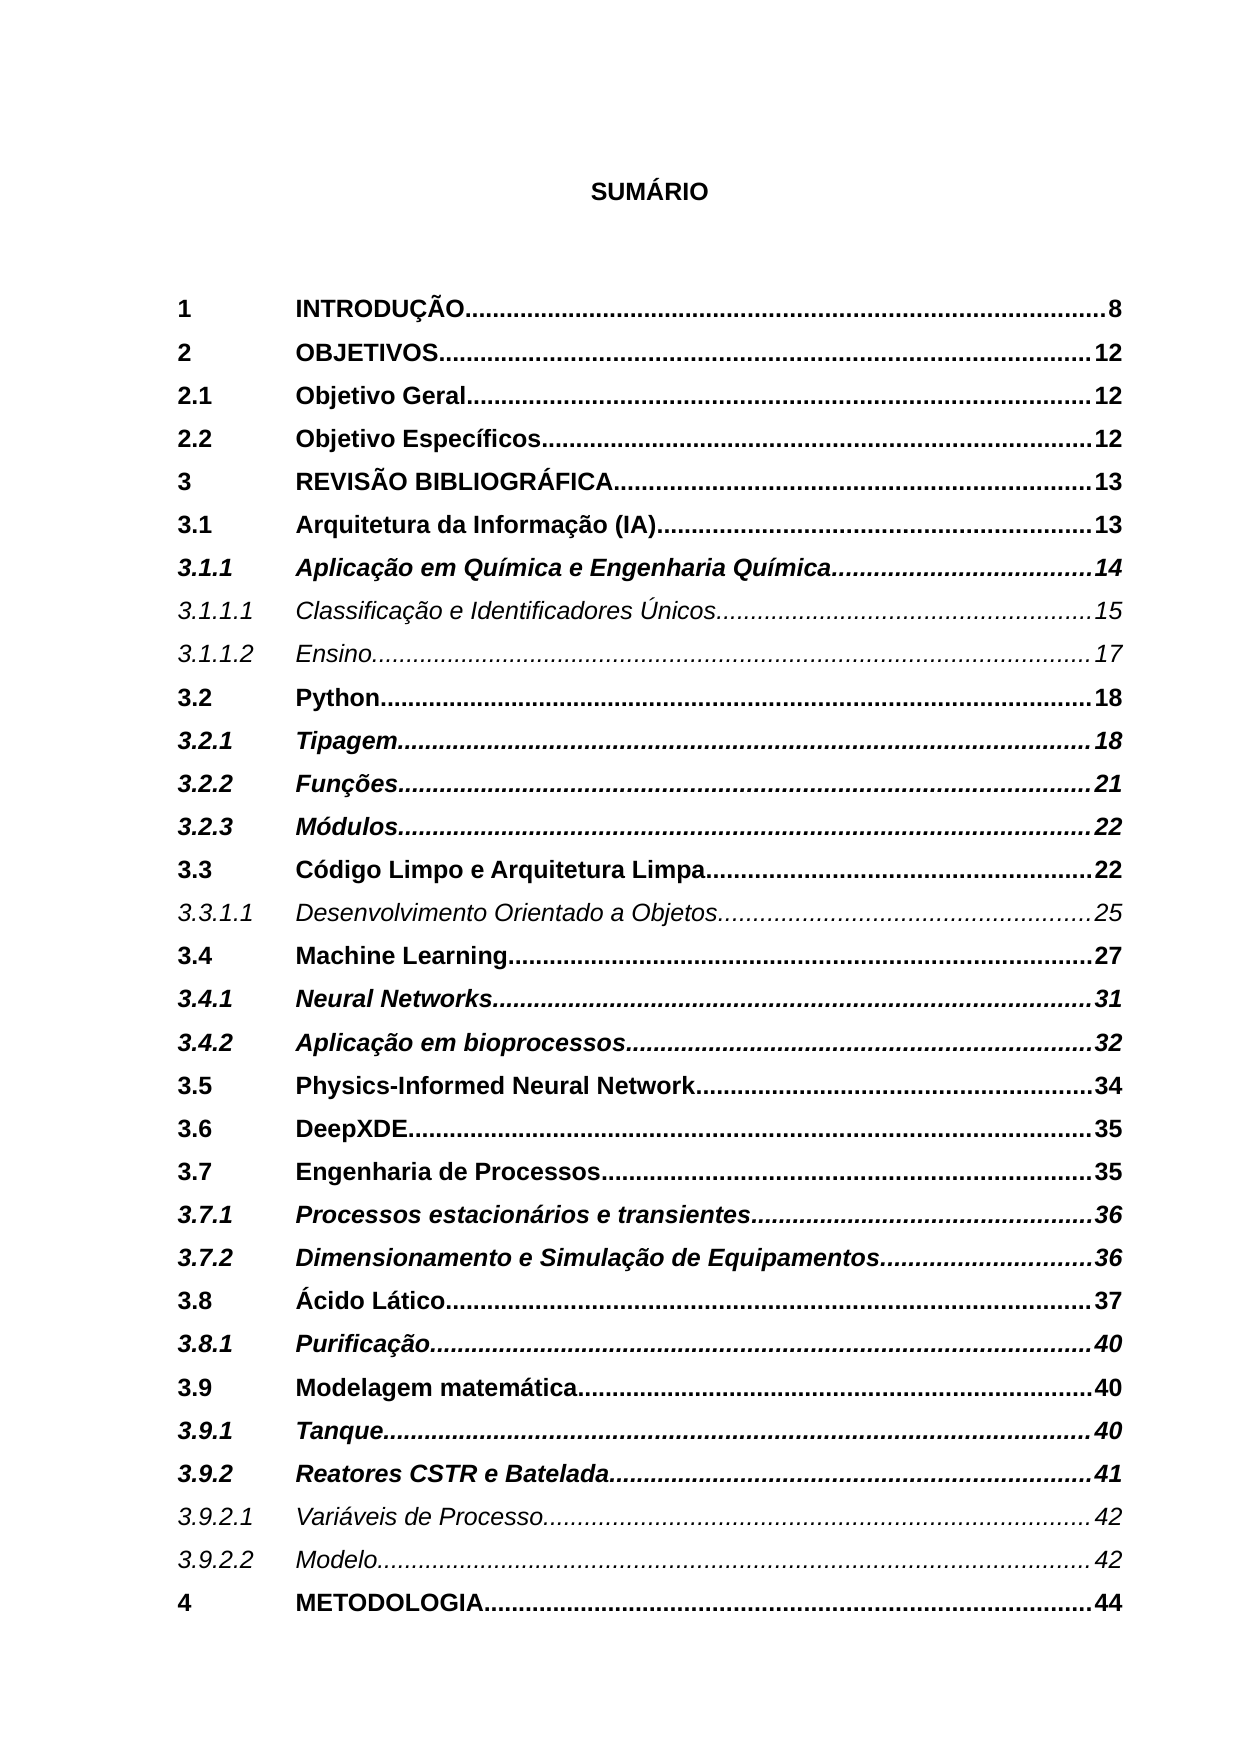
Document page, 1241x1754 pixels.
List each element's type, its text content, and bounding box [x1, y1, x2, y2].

text 3.1.1 Aplicação em Química e Engenharia Química 14 [177, 553, 1122, 582]
text 3 Revisão Bibliográfica 13 [177, 467, 1122, 496]
text 3.1 Arquitetura da Informação (IA) 13 [177, 510, 1122, 539]
text 3.8.1 Purificação 40 [177, 1329, 1122, 1358]
text 3.9.1 Tanque 40 [177, 1416, 1122, 1444]
subtitle Sumário [177, 177, 1122, 206]
text 3.9.2 Reatores CSTR e Batelada 41 [177, 1459, 1122, 1488]
text 3.7.1 Processos estacionários e transientes 36 [177, 1200, 1122, 1229]
text 3.4.2 Aplicação em bioprocessos 32 [177, 1028, 1122, 1056]
text 2 Objetivos 12 [177, 338, 1122, 366]
text 3.6 DeepXDE 35 [177, 1114, 1122, 1143]
text 3.4.1 Neural Networks 31 [177, 984, 1122, 1013]
text 2.1 Objetivo Geral 12 [177, 381, 1122, 409]
text 3.1.1.1 Classificação e Identificadores Únicos 15 [177, 596, 1122, 625]
text 3.7.2 Dimensionamento e Simulação de Equipamentos 36 [177, 1243, 1122, 1272]
text 3.2.2 Funções 21 [177, 769, 1122, 798]
text 3.1.1.2 Ensino 17 [177, 639, 1122, 668]
text 3.8 Ácido Lático 37 [177, 1286, 1122, 1315]
text 3.9.2.1 Variáveis de Processo 42 [177, 1502, 1122, 1531]
text 4 Metodologia 44 [177, 1588, 1122, 1617]
text 3.2.1 Tipagem 18 [177, 726, 1122, 754]
text 2.2 Objetivo Específicos 12 [177, 424, 1122, 453]
text 1 Introdução 8 [177, 294, 1122, 323]
text 3.7 Engenharia de Processos 35 [177, 1157, 1122, 1186]
text 3.9 Modelagem matemática 40 [177, 1373, 1122, 1401]
text 3.3.1.1 Desenvolvimento Orientado a Objetos 25 [177, 898, 1122, 927]
text 3.4 Machine Learning 27 [177, 941, 1122, 970]
text 3.5 Physics-Informed Neural Network 34 [177, 1071, 1122, 1099]
text 3.3 Código Limpo e Arquitetura Limpa 22 [177, 855, 1122, 884]
text 3.2 Python 18 [177, 683, 1122, 711]
text 3.9.2.2 Modelo 42 [177, 1545, 1122, 1574]
text 3.2.3 Módulos 22 [177, 812, 1122, 841]
